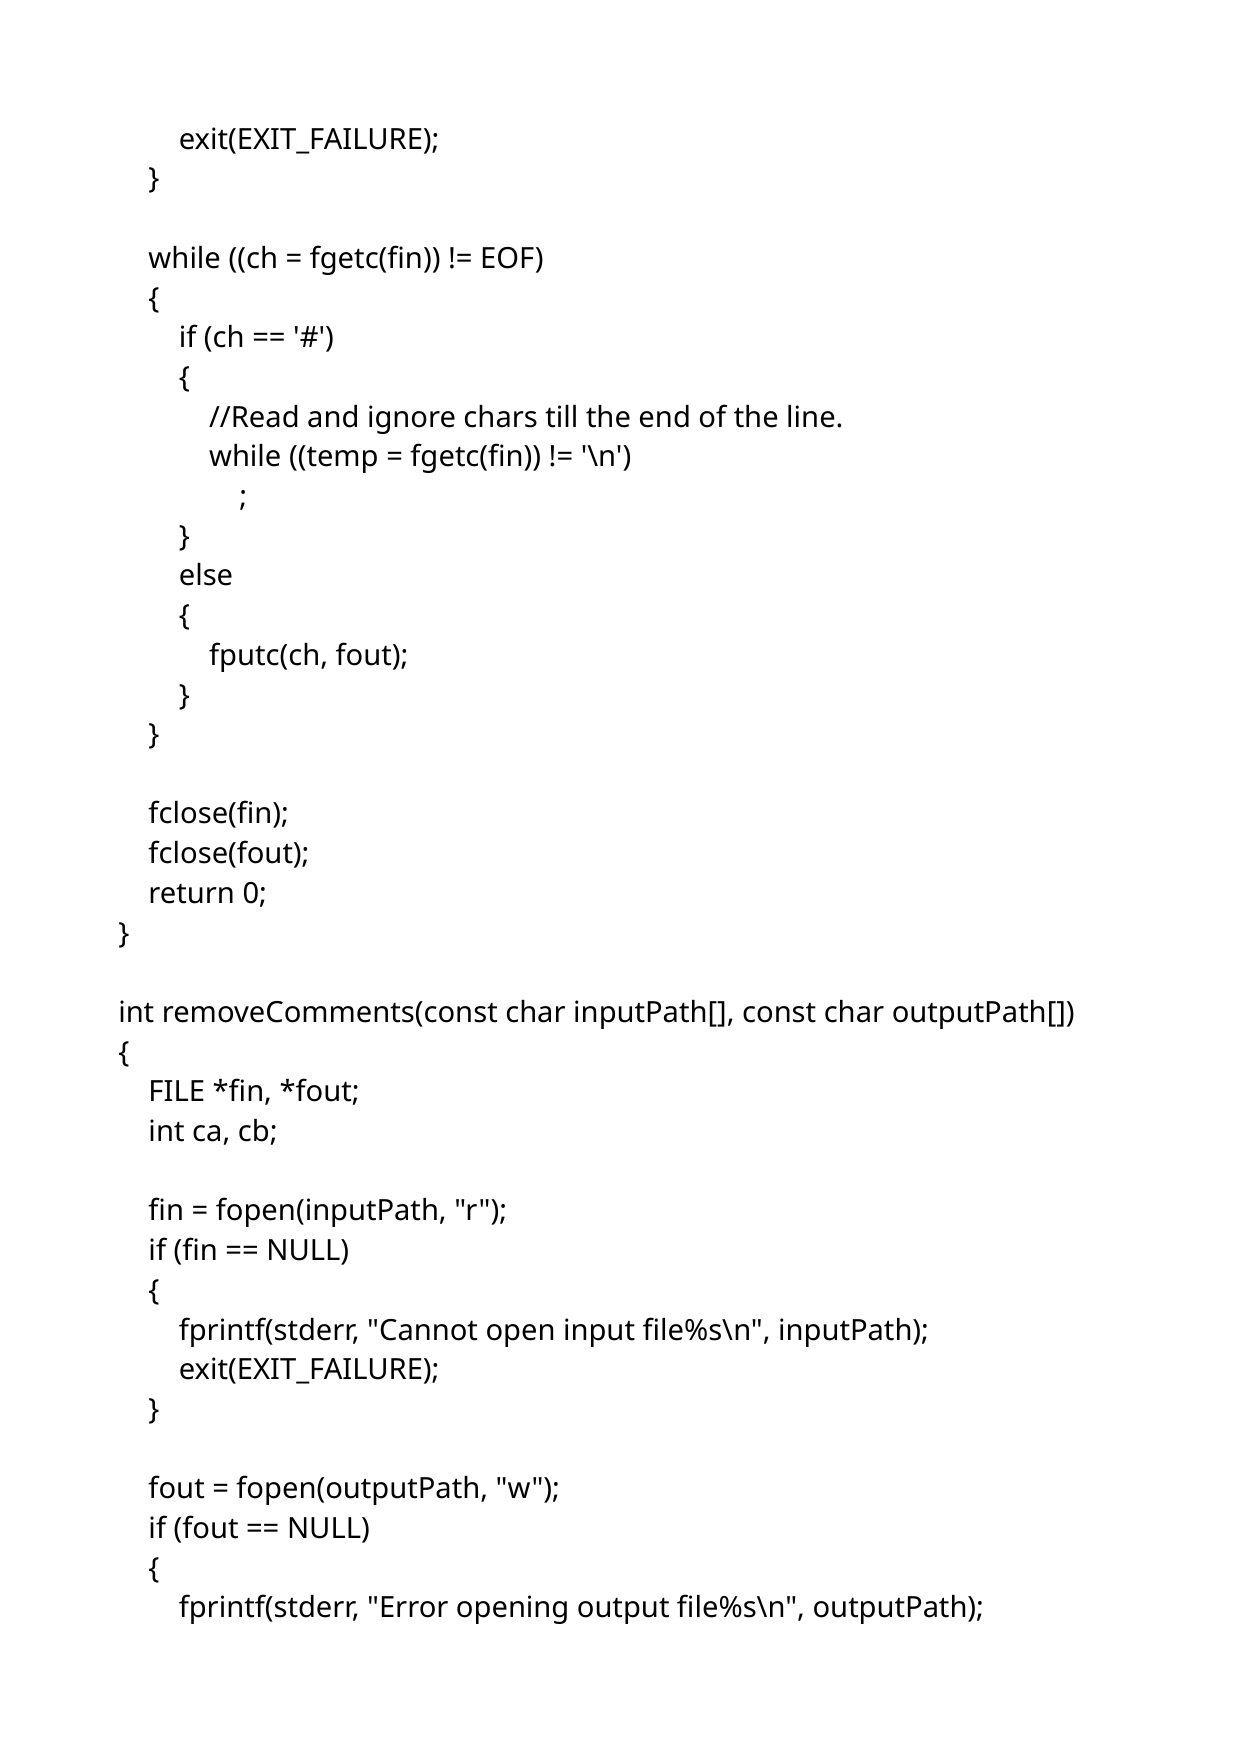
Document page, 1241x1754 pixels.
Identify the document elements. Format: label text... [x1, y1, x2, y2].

text } [118, 713, 1122, 753]
text { [118, 1269, 1122, 1309]
text { [118, 1031, 1122, 1071]
text if (fin == NULL) [118, 1229, 1122, 1269]
text fprintf(stderr, "Error opening output file%s\n", outputPath); [118, 1587, 1122, 1626]
text } [118, 1388, 1122, 1428]
text while ((temp = fgetc(fin)) != '\n') [118, 436, 1122, 475]
text ; [118, 475, 1122, 515]
text { [118, 356, 1122, 396]
text fout = fopen(outputPath, "w"); [118, 1467, 1122, 1507]
text else [118, 555, 1122, 594]
text FILE *fin, *fout; [118, 1071, 1122, 1110]
text exit(EXIT_FAILURE); [118, 118, 1122, 158]
text { [118, 277, 1122, 317]
text } [118, 674, 1122, 713]
text return 0; [118, 872, 1122, 912]
text fclose(fout); [118, 832, 1122, 872]
text if (ch == '#') [118, 317, 1122, 356]
text int ca, cb; [118, 1110, 1122, 1150]
text fclose(fin); [118, 793, 1122, 832]
text } [118, 515, 1122, 555]
text { [118, 1547, 1122, 1587]
text while ((ch = fgetc(fin)) != EOF) [118, 237, 1122, 277]
text } [118, 158, 1122, 197]
text if (fout == NULL) [118, 1507, 1122, 1547]
text { [118, 594, 1122, 634]
text exit(EXIT_FAILURE); [118, 1348, 1122, 1388]
text } [118, 912, 1122, 952]
text fin = fopen(inputPath, "r"); [118, 1190, 1122, 1229]
text //Read and ignore chars till the end of the line. [118, 396, 1122, 436]
text fputc(ch, fout); [118, 634, 1122, 674]
text fprintf(stderr, "Cannot open input file%s\n", inputPath); [118, 1309, 1122, 1348]
text int removeComments(const char inputPath[], const char outputPath[]) [118, 991, 1122, 1031]
